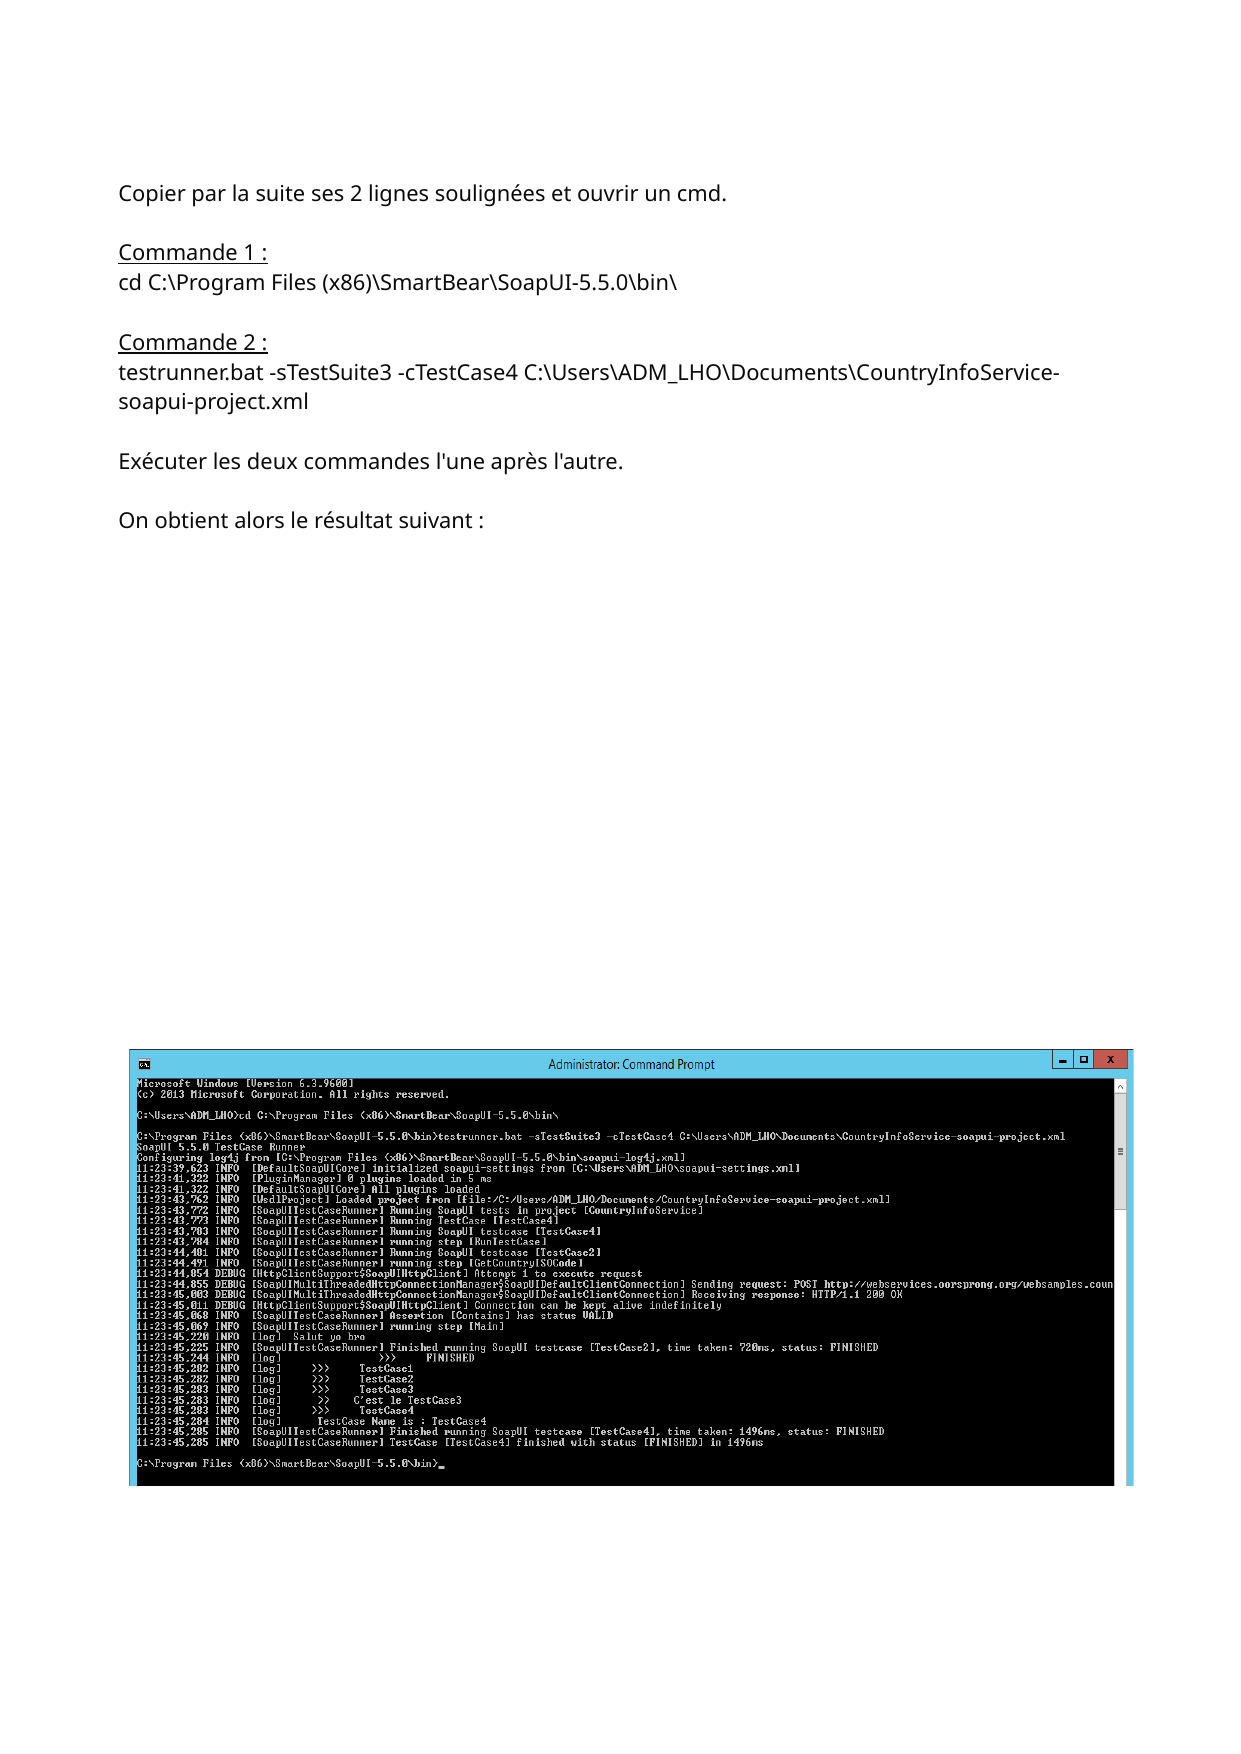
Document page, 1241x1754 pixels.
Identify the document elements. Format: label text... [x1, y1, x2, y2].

text cd C:\Program Files (x86)\SmartBear\SoapUI-5.5.0\bin\ [118, 267, 1122, 297]
text On obtient alors le résultat suivant : [118, 505, 1122, 535]
text Exécuter les deux commandes l'une après l'autre. [118, 446, 1122, 476]
text Commande 1 : [118, 237, 1122, 267]
text Copier par la suite ses 2 lignes soulignées et ouvrir un cmd. [118, 178, 1122, 207]
text Commande 2 : [118, 327, 1122, 356]
text testrunner.bat -sTestSuite3 -cTestCase4 C:\Users\ADM_LHO\Documents\CountryInfoService-soapui-project.xml [118, 356, 1122, 416]
